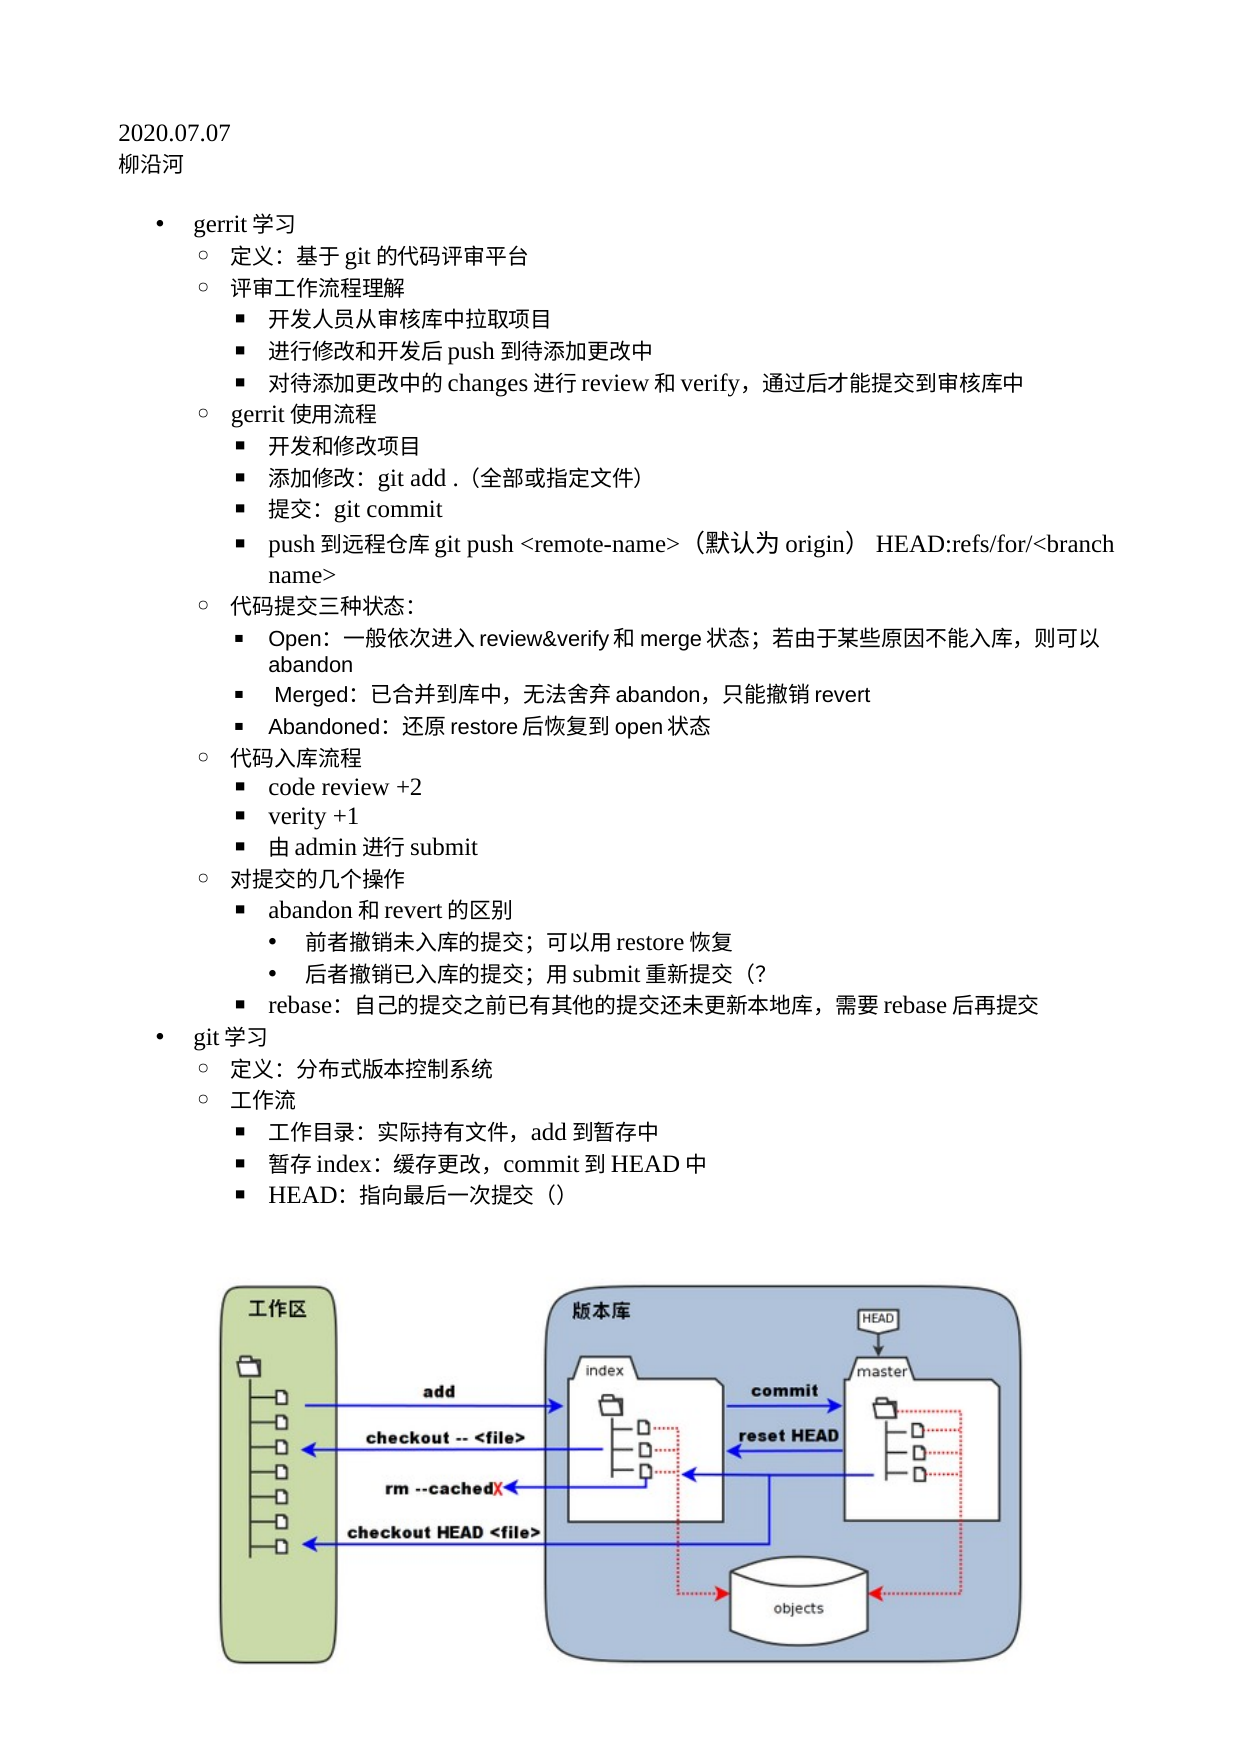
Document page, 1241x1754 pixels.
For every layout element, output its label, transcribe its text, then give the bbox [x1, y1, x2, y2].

list 暂存index：缓存更改，commit到HEAD中 [231, 1147, 1122, 1178]
list gerrit学习 [156, 207, 1122, 239]
list 进行修改和开发后push到待添加更改中 [231, 334, 1122, 366]
list 工作流 [193, 1083, 1122, 1115]
list push到远程仓库git push <remote-name>（默认为origin） HEAD:refs/for/<branch name> [231, 524, 1122, 589]
list 前者撤销未入库的提交；可以用restore恢复 [268, 925, 1122, 957]
text 2020.07.07 [118, 118, 1122, 147]
list 后者撤销已入库的提交；用submit重新提交（？ [268, 957, 1122, 988]
list 提交：git commit [231, 492, 1122, 524]
list 定义：分布式版本控制系统 [193, 1052, 1122, 1083]
list Merged：已合并到库中，无法舍弃abandon，只能撤销revert [231, 677, 1122, 709]
text 柳沿河 [118, 147, 1122, 178]
list git学习 [156, 1020, 1122, 1052]
list 由admin进行submit [231, 830, 1122, 862]
list 对待添加更改中的changes进行review和verify，通过后才能提交到审核库中 [231, 366, 1122, 397]
list abandon和revert的区别 [231, 893, 1122, 925]
list 对提交的几个操作 [193, 862, 1122, 893]
list code review +2 [231, 772, 1122, 801]
list 评审工作流程理解 [193, 271, 1122, 302]
list 添加修改：git add .（全部或指定文件） [231, 461, 1122, 492]
list rebase：自己的提交之前已有其他的提交还未更新本地库，需要rebase后再提交 [231, 988, 1122, 1020]
list 开发和修改项目 [231, 429, 1122, 461]
list 开发人员从审核库中拉取项目 [231, 302, 1122, 334]
list 代码入库流程 [193, 741, 1122, 772]
list HEAD：指向最后一次提交（） [231, 1178, 1122, 1210]
picture [183, 1250, 1075, 1702]
list gerrit使用流程 [193, 397, 1122, 429]
list Open：一般依次进入review&verify和merge状态；若由于某些原因不能入库，则可以abandon [231, 621, 1122, 677]
list 工作目录：实际持有文件，add到暂存中 [231, 1115, 1122, 1147]
list Abandoned：还原restore后恢复到open状态 [231, 709, 1122, 741]
list verity +1 [231, 801, 1122, 830]
list 定义：基于git的代码评审平台 [193, 239, 1122, 271]
list 代码提交三种状态： [193, 589, 1122, 621]
